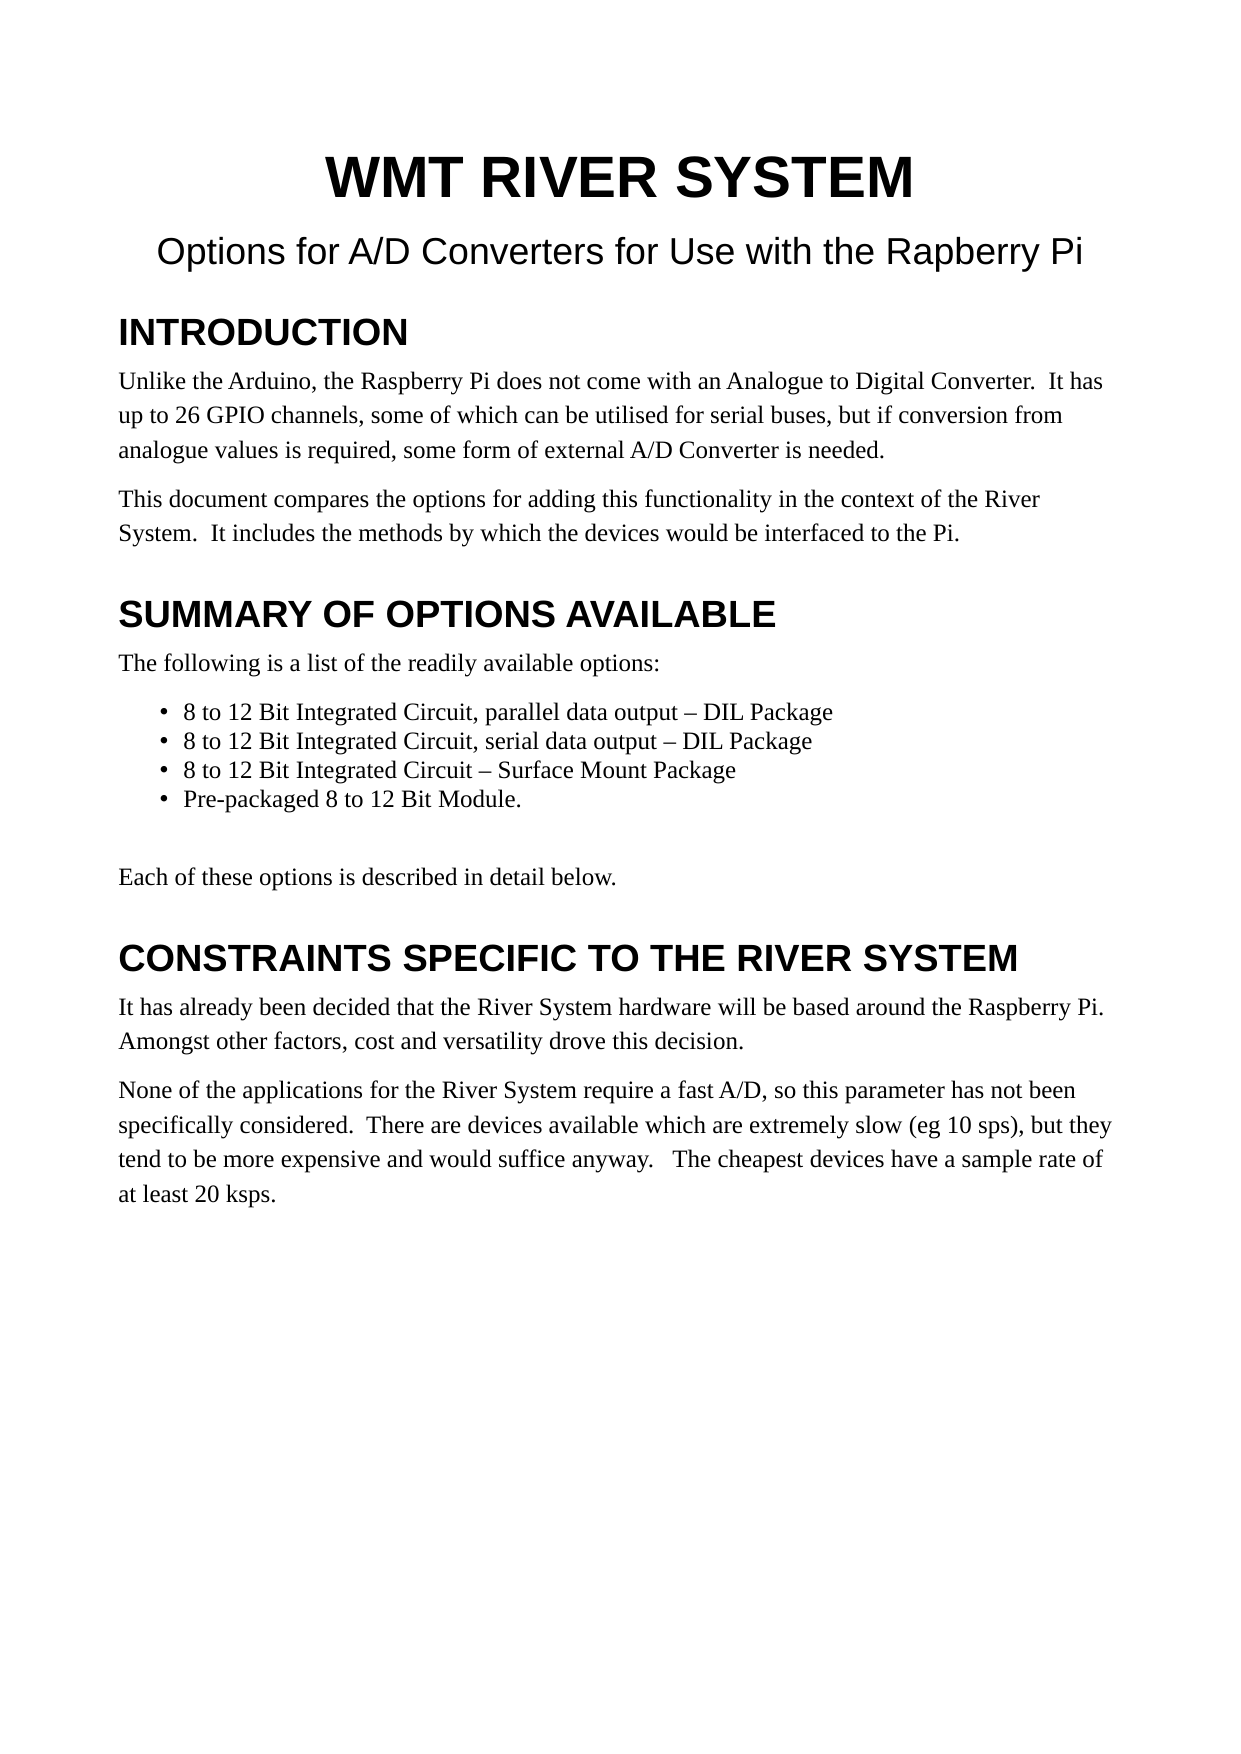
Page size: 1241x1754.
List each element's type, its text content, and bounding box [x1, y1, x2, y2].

subtitle CONSTRAINTS SPECIFIC TO THE RIVER SYSTEM [118, 936, 1122, 979]
list Pre-packaged 8 to 12 Bit Module. [159, 784, 1122, 812]
list 8 to 12 Bit Integrated Circuit, serial data output – DIL Package [159, 726, 1122, 755]
subtitle SUMMARY OF OPTIONS AVAILABLE [118, 592, 1122, 636]
text Unlike the Arduino, the Raspberry Pi does not come with an Analogue to Digital Converter. It has up to 26 GPIO channels, some of which can be utilised for serial buses, but if conversion from analogue values is required, some form of external A/D Converter is needed. [118, 366, 1122, 463]
subtitle Options for A/D Converters for Use with the Rapberry Pi [118, 229, 1122, 272]
text The following is a list of the readily available options: [118, 648, 1122, 677]
list 8 to 12 Bit Integrated Circuit – Surface Mount Package [159, 755, 1122, 784]
text This document compares the options for adding this functionality in the context of the River System. It includes the methods by which the devices would be interfaced to the Pi. [118, 484, 1122, 547]
subtitle INTRODUCTION [118, 309, 1122, 353]
list 8 to 12 Bit Integrated Circuit, parallel data output – DIL Package [159, 697, 1122, 726]
text It has already been decided that the River System hardware will be based around the Raspberry Pi. Amongst other factors, cost and versatility drove this decision. [118, 992, 1122, 1055]
text Each of these options is described in detail below. [118, 862, 1122, 890]
text None of the applications for the River System require a fast A/D, so this parameter has not been specifically considered. There are devices available which are extremely slow (eg 10 sps), but they tend to be more expensive and would suffice anyway. The cheapest devices have a sample rate of at least 20 ksps. [118, 1075, 1122, 1207]
title WMT RIVER SYSTEM [118, 143, 1122, 210]
